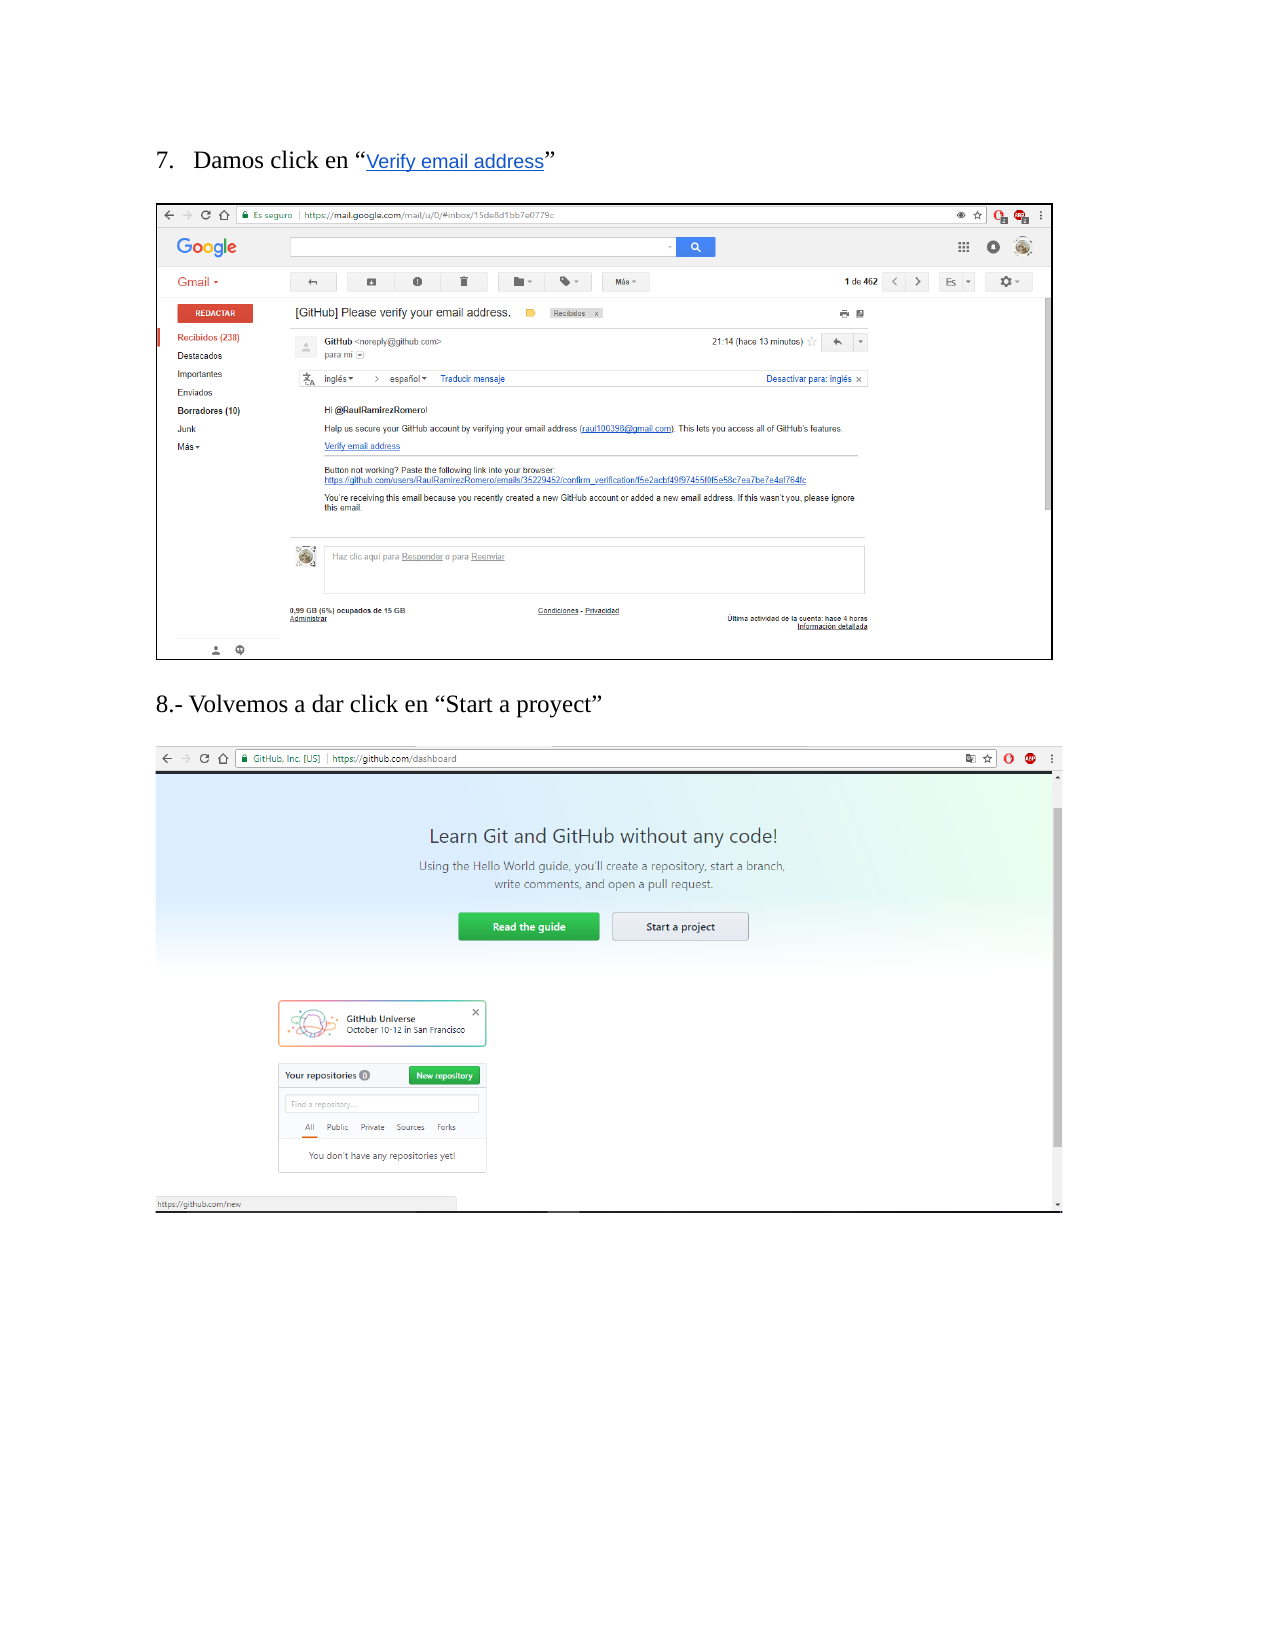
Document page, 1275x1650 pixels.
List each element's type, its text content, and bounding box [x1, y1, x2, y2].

list Damos click en “Verify email address” [156, 145, 1205, 203]
text 8.- Volvemos a dar click en “Start a proyect” [156, 689, 1205, 718]
